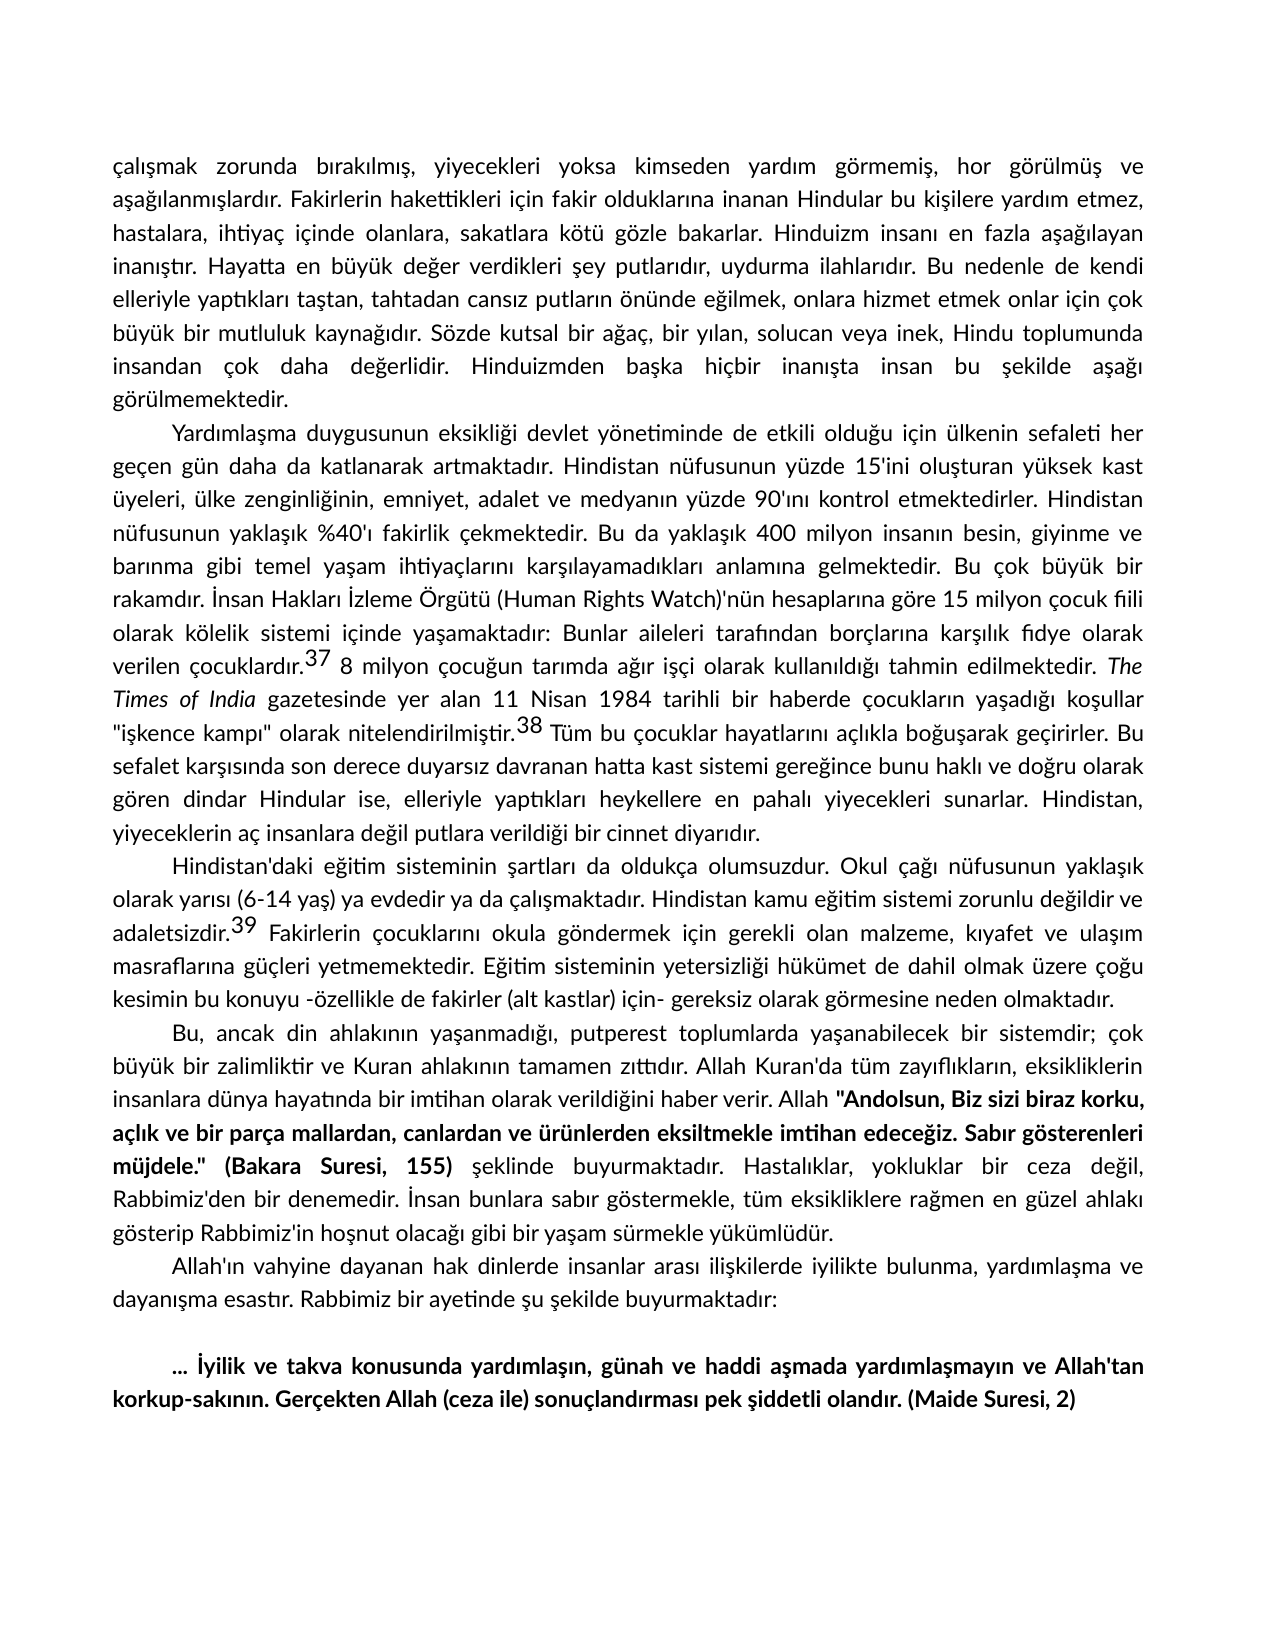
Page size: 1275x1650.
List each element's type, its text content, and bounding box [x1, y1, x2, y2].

text ... İyilik ve takva konusunda yardımlaşın, günah ve haddi aşmada yardımlaşmayın ve Allah'tan korkup-sakının. Gerçekten Allah (ceza ile) sonuçlandırması pek şiddetli olandır. (Maide Suresi, 2) [112, 1348, 1145, 1414]
text Hindistan'daki eğitim sisteminin şartları da oldukça olumsuzdur. Okul çağı nüfusunun yaklaşık olarak yarısı (6-14 yaş) ya evdedir ya da çalışmaktadır. Hindistan kamu eğitim sistemi zorunlu değildir ve adaletsizdir.39 Fakirlerin çocuklarını okula göndermek için gerekli olan malzeme, kıyafet ve ulaşım masraflarına güçleri yetmemektedir. Eğitim sisteminin yetersizliği hükümet de dahil olmak üzere çoğu kesimin bu konuyu -özellikle de fakirler (alt kastlar) için- gereksiz olarak görmesine neden olmaktadır. [112, 848, 1145, 1014]
text Bu, ancak din ahlakının yaşanmadığı, putperest toplumlarda yaşanabilecek bir sistemdir; çok büyük bir zalimliktir ve Kuran ahlakının tamamen zıttıdır. Allah Kuran'da tüm zayıflıkların, eksikliklerin insanlara dünya hayatında bir imtihan olarak verildiğini haber verir. Allah "Andolsun, Biz sizi biraz korku, açlık ve bir parça mallardan, canlardan ve ürünlerden eksiltmekle imtihan edeceğiz. Sabır gösterenleri müjdele." (Bakara Suresi, 155) şeklinde buyurmaktadır. Hastalıklar, yokluklar bir ceza değil, Rabbimiz'den bir denemedir. İnsan bunlara sabır göstermekle, tüm eksikliklere rağmen en güzel ahlakı gösterip Rabbimiz'in hoşnut olacağı gibi bir yaşam sürmekle yükümlüdür. [112, 1014, 1145, 1248]
text Yardımlaşma duygusunun eksikliği devlet yönetiminde de etkili olduğu için ülkenin sefaleti her geçen gün daha da katlanarak artmaktadır. Hindistan nüfusunun yüzde 15'ini oluşturan yüksek kast üyeleri, ülke zenginliğinin, emniyet, adalet ve medyanın yüzde 90'ını kontrol etmektedirler. Hindistan nüfusunun yaklaşık %40'ı fakirlik çekmektedir. Bu da yaklaşık 400 milyon insanın besin, giyinme ve barınma gibi temel yaşam ihtiyaçlarını karşılayamadıkları anlamına gelmektedir. Bu çok büyük bir rakamdır. İnsan Hakları İzleme Örgütü (Human Rights Watch)'nün hesaplarına göre 15 milyon çocuk fiili olarak kölelik sistemi içinde yaşamaktadır: Bunlar aileleri tarafından borçlarına karşılık fidye olarak verilen çocuklardır.37 8 milyon çocuğun tarımda ağır işçi olarak kullanıldığı tahmin edilmektedir. The Times of India gazetesinde yer alan 11 Nisan 1984 tarihli bir haberde çocukların yaşadığı koşullar "işkence kampı" olarak nitelendirilmiştir.38 Tüm bu çocuklar hayatlarını açlıkla boğuşarak geçirirler. Bu sefalet karşısında son derece duyarsız davranan hatta kast sistemi gereğince bunu haklı ve doğru olarak gören dindar Hindular ise, elleriyle yaptıkları heykellere en pahalı yiyecekleri sunarlar. Hindistan, yiyeceklerin aç insanlara değil putlara verildiği bir cinnet diyarıdır. [112, 414, 1145, 848]
text çalışmak zorunda bırakılmış, yiyecekleri yoksa kimseden yardım görmemiş, hor görülmüş ve aşağılanmışlardır. Fakirlerin hakettikleri için fakir olduklarına inanan Hindular bu kişilere yardım etmez, hastalara, ihtiyaç içinde olanlara, sakatlara kötü gözle bakarlar. Hinduizm insanı en fazla aşağılayan inanıştır. Hayatta en büyük değer verdikleri şey putlarıdır, uydurma ilahlarıdır. Bu nedenle de kendi elleriyle yaptıkları taştan, tahtadan cansız putların önünde eğilmek, onlara hizmet etmek onlar için çok büyük bir mutluluk kaynağıdır. Sözde kutsal bir ağaç, bir yılan, solucan veya inek, Hindu toplumunda insandan çok daha değerlidir. Hinduizmden başka hiçbir inanışta insan bu şekilde aşağı görülmemektedir. [112, 148, 1145, 414]
text Allah'ın vahyine dayanan hak dinlerde insanlar arası ilişkilerde iyilikte bulunma, yardımlaşma ve dayanışma esastır. Rabbimiz bir ayetinde şu şekilde buyurmaktadır: [112, 1248, 1145, 1314]
